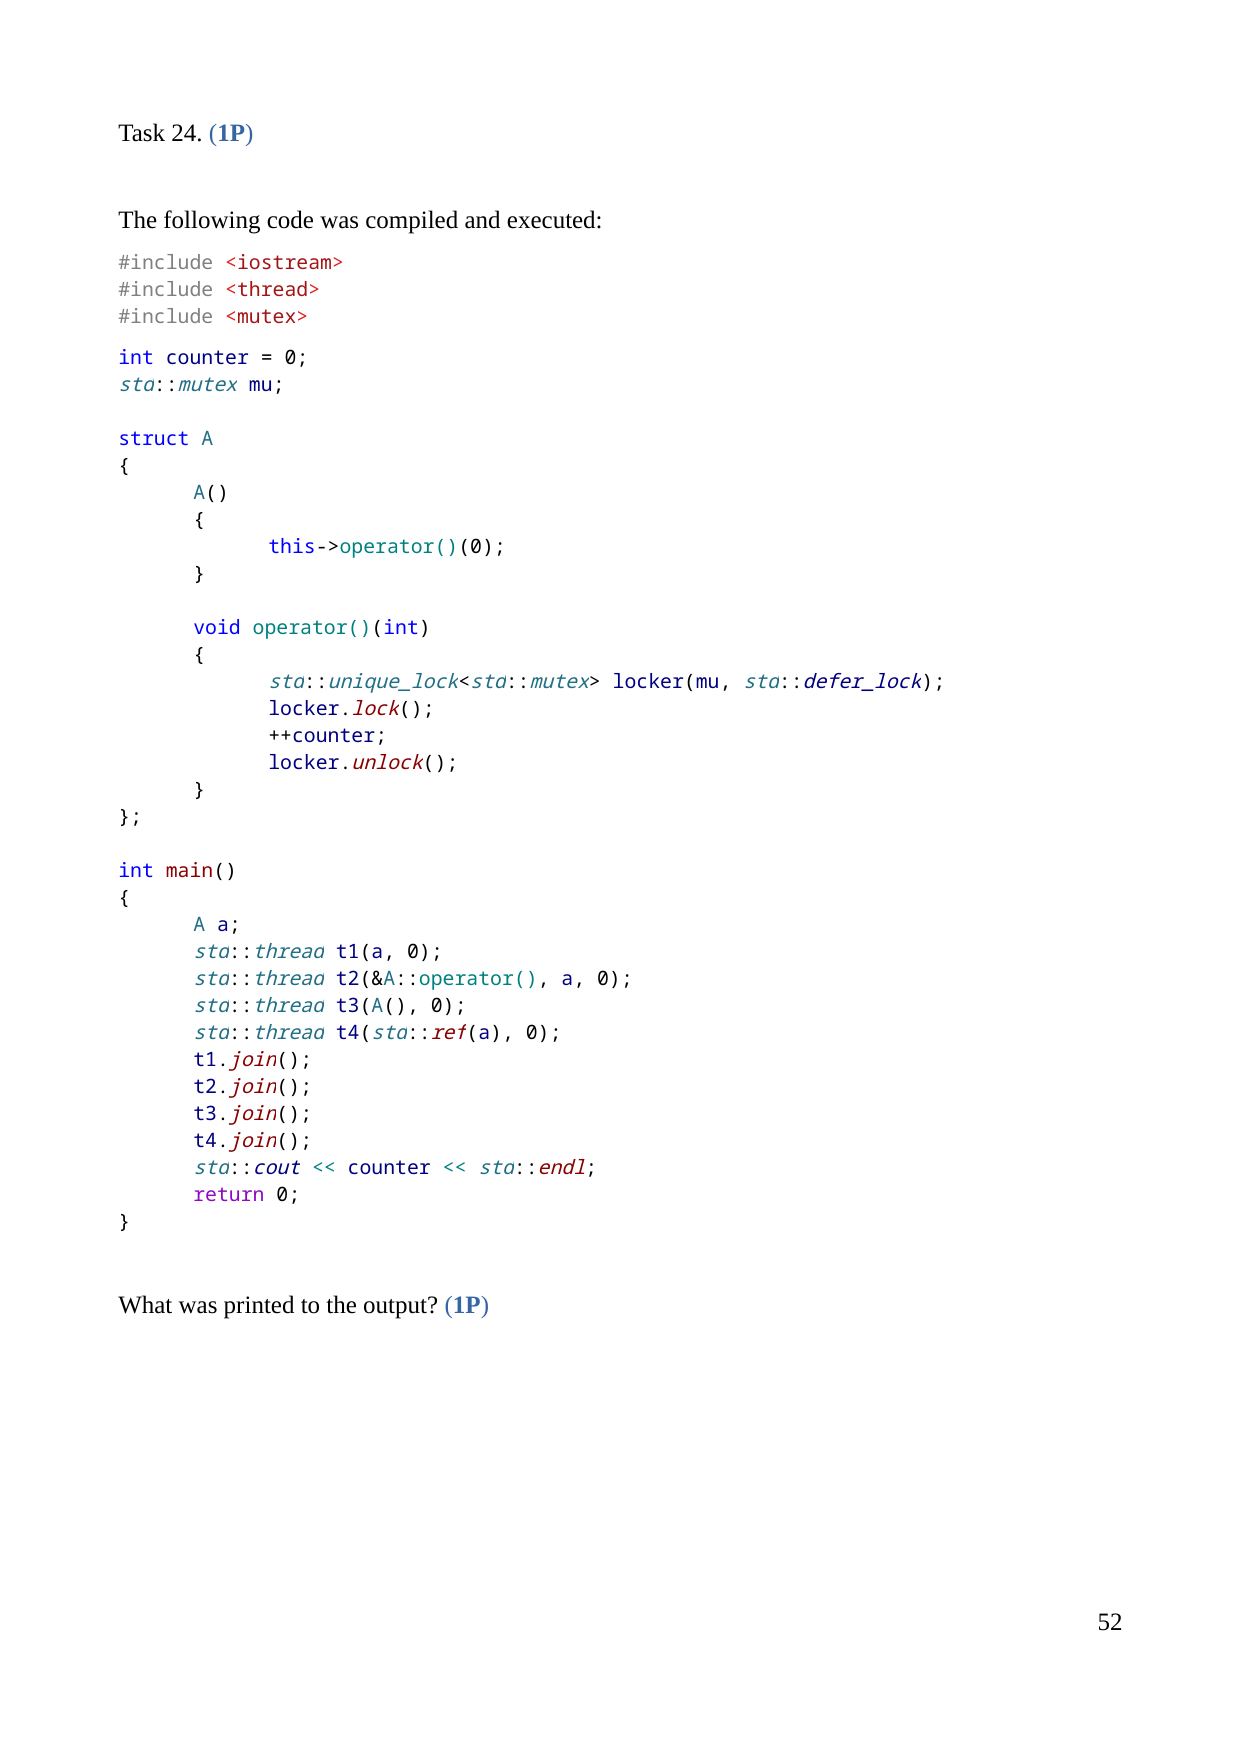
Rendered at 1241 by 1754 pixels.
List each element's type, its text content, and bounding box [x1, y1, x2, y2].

text void operator()(int) [118, 613, 1122, 640]
text What was printed to the output? (1P) [118, 1290, 1122, 1319]
text A a; [118, 910, 1122, 937]
text std::thread t4(std::ref(a), 0); [118, 1018, 1122, 1045]
text std::thread t3(A(), 0); [118, 991, 1122, 1018]
text std::thread t2(&A::operator(), a, 0); [118, 964, 1122, 991]
text t4.join(); [118, 1126, 1122, 1153]
text std::cout << counter << std::endl; [118, 1153, 1122, 1180]
text std::mutex mu; [118, 371, 1122, 398]
text { [118, 506, 1122, 532]
text }; [118, 802, 1122, 829]
text t2.join(); [118, 1072, 1122, 1099]
text locker.lock(); [118, 694, 1122, 721]
text Task 24. (1P) [118, 118, 1122, 147]
text int counter = 0; [118, 344, 1122, 371]
text t1.join(); [118, 1045, 1122, 1072]
text } [118, 1207, 1122, 1234]
text { [118, 883, 1122, 910]
text locker.unlock(); [118, 748, 1122, 775]
text { [118, 640, 1122, 667]
text t3.join(); [118, 1099, 1122, 1126]
text #include <iostream> #include <thread> #include <mutex> [118, 248, 1122, 329]
text this->operator()(0); [118, 532, 1122, 559]
text std::thread t1(a, 0); [118, 937, 1122, 964]
text std::unique_lock<std::mutex> locker(mu, std::defer_lock); [118, 667, 1122, 694]
text } [118, 775, 1122, 802]
text return 0; [118, 1180, 1122, 1207]
text struct A [118, 424, 1122, 452]
text ++counter; [118, 721, 1122, 748]
text The following code was compiled and executed: [118, 205, 1122, 233]
text } [118, 559, 1122, 586]
text { [118, 452, 1122, 478]
text int main() [118, 856, 1122, 883]
text A() [118, 478, 1122, 506]
